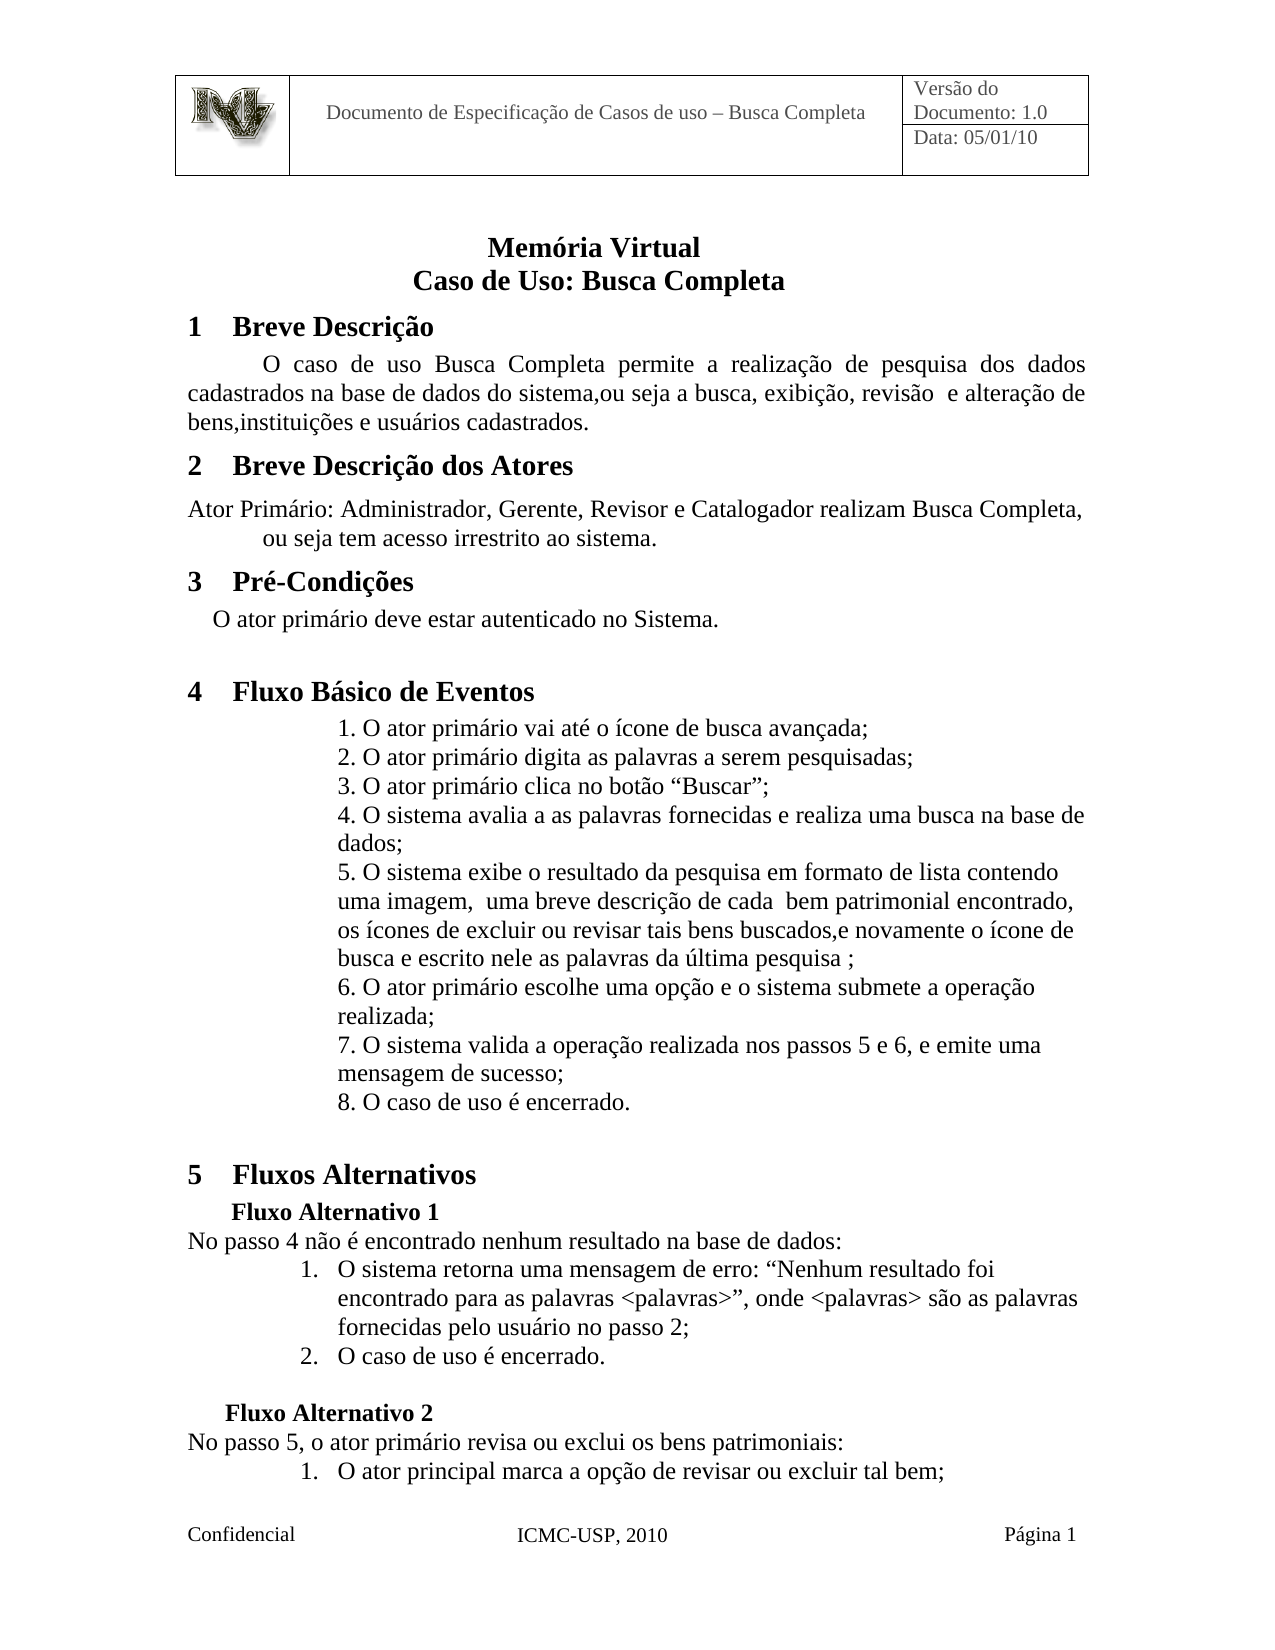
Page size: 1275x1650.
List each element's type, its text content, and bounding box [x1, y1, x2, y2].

subtitle Fluxos Alternativos [187, 1157, 1087, 1191]
text No passo 4 não é encontrado nenhum resultado na base de dados: [187, 1226, 1087, 1254]
text Fluxo Alternativo 2 [187, 1398, 1087, 1427]
list 5. O sistema exibe o resultado da pesquisa em formato de lista contendo uma imagem, uma breve descrição de cada bem patrimonial encontrado, os ícones de excluir ou revisar tais bens buscados,e novamente o ícone de busca e escrito nele as palavras da última pesquisa ; [300, 857, 1087, 972]
subtitle Breve Descrição [187, 309, 1087, 343]
list O caso de uso é encerrado. [300, 1341, 1087, 1369]
text O ator primário deve estar autenticado no Sistema. [187, 604, 1087, 632]
list O sistema retorna uma mensagem de erro: “Nenhum resultado foi encontrado para as palavras <palavras>”, onde <palavras> são as palavras fornecidas pelo usuário no passo 2; [300, 1254, 1087, 1341]
text No passo 5, o ator primário revisa ou exclui os bens patrimoniais: [187, 1427, 1087, 1456]
list 1. O ator primário vai até o ícone de busca avançada; [300, 713, 1087, 742]
text O caso de uso Busca Completa permite a realização de pesquisa dos dados cadastrados na base de dados do sistema,ou seja a busca, exibição, revisão e alteração de bens,instituições e usuários cadastrados. [187, 349, 1087, 435]
title Memória Virtual Caso de Uso: Busca Completa [187, 230, 1087, 297]
subtitle Breve Descrição dos Atores [187, 448, 1087, 481]
list 4. O sistema avalia a as palavras fornecidas e realiza uma busca na base de dados; [300, 800, 1087, 857]
picture [186, 76, 277, 151]
text Fluxo Alternativo 1 [187, 1197, 1087, 1226]
text 8. O caso de uso é encerrado. [187, 1087, 1087, 1116]
list 2. O ator primário digita as palavras a serem pesquisadas; [300, 742, 1087, 771]
list 3. O ator primário clica no botão “Buscar”; [300, 771, 1087, 800]
list 6. O ator primário escolhe uma opção e o sistema submete a operação realizada; [300, 972, 1087, 1030]
list O ator principal marca a opção de revisar ou excluir tal bem; [300, 1456, 1087, 1484]
subtitle Fluxo Básico de Eventos [187, 674, 1087, 707]
list 7. O sistema valida a operação realizada nos passos 5 e 6, e emite uma mensagem de sucesso; [300, 1030, 1087, 1087]
subtitle Pré-Condições [187, 564, 1087, 597]
subtitle Ator Primário: Administrador, Gerente, Revisor e Catalogador realizam Busca Completa, ou seja tem acesso irrestrito ao sistema. [187, 494, 1087, 551]
